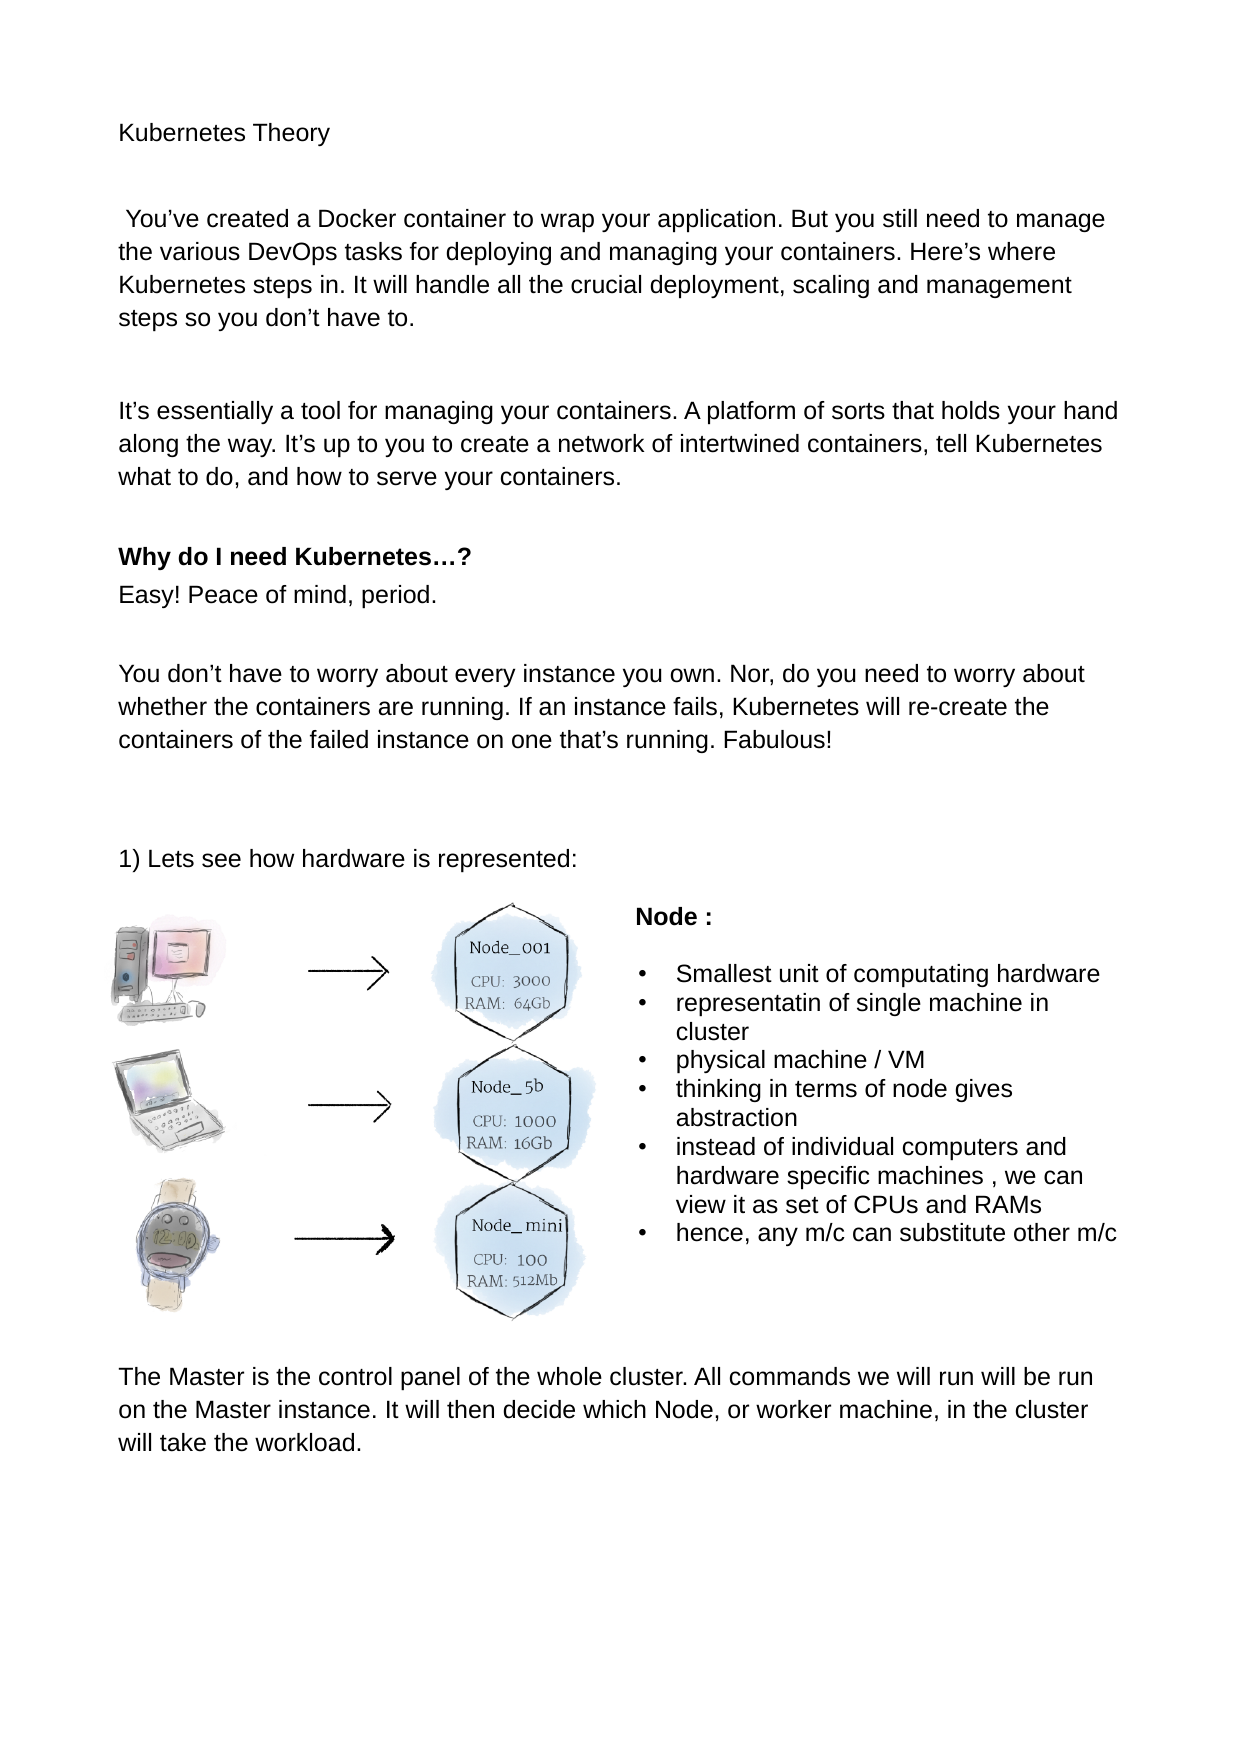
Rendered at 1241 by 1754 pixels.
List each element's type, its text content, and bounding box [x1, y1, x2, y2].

list instead of individual computers and hardware specific machines , we can view it as set of CPUs and RAMs [601, 1132, 1122, 1218]
text It’s essentially a tool for managing your containers. A platform of sorts that holds your hand along the way. It’s up to you to create a network of intertwined containers, tell Kubernetes what to do, and how to serve your containers. [118, 396, 1122, 491]
list representatin of single machine in cluster [601, 988, 1122, 1046]
list physical machine / VM [601, 1046, 1122, 1074]
text You’ve created a Docker container to wrap your application. But you still need to manage the various DevOps tasks for deploying and managing your containers. Here’s where Kubernetes steps in. It will handle all the crucial deployment, scaling and management steps so you don’t have to. [118, 204, 1122, 332]
text You don’t have to worry about every instance you own. Nor, do you need to worry about whether the containers are running. If an instance fails, Kubernetes will re-create the containers of the failed instance on one that’s running. Fabulous! [118, 659, 1122, 753]
list Smallest unit of computating hardware [601, 959, 1122, 988]
text Easy! Peace of mind, period. [118, 580, 1122, 609]
list thinking in terms of node gives abstraction [601, 1074, 1122, 1132]
picture [103, 901, 601, 1322]
subtitle Why do I need Kubernetes…? [118, 542, 1122, 571]
text 1) Lets see how hardware is represented: [118, 844, 1122, 873]
list hence, any m/c can substitute other m/c [601, 1218, 1122, 1247]
text The Master is the control panel of the whole cluster. All commands we will run will be run on the Master instance. It will then decide which Node, or worker machine, in the cluster will take the workload. [118, 1362, 1122, 1457]
text Node : [601, 902, 1122, 930]
text Kubernetes Theory [118, 118, 1122, 147]
